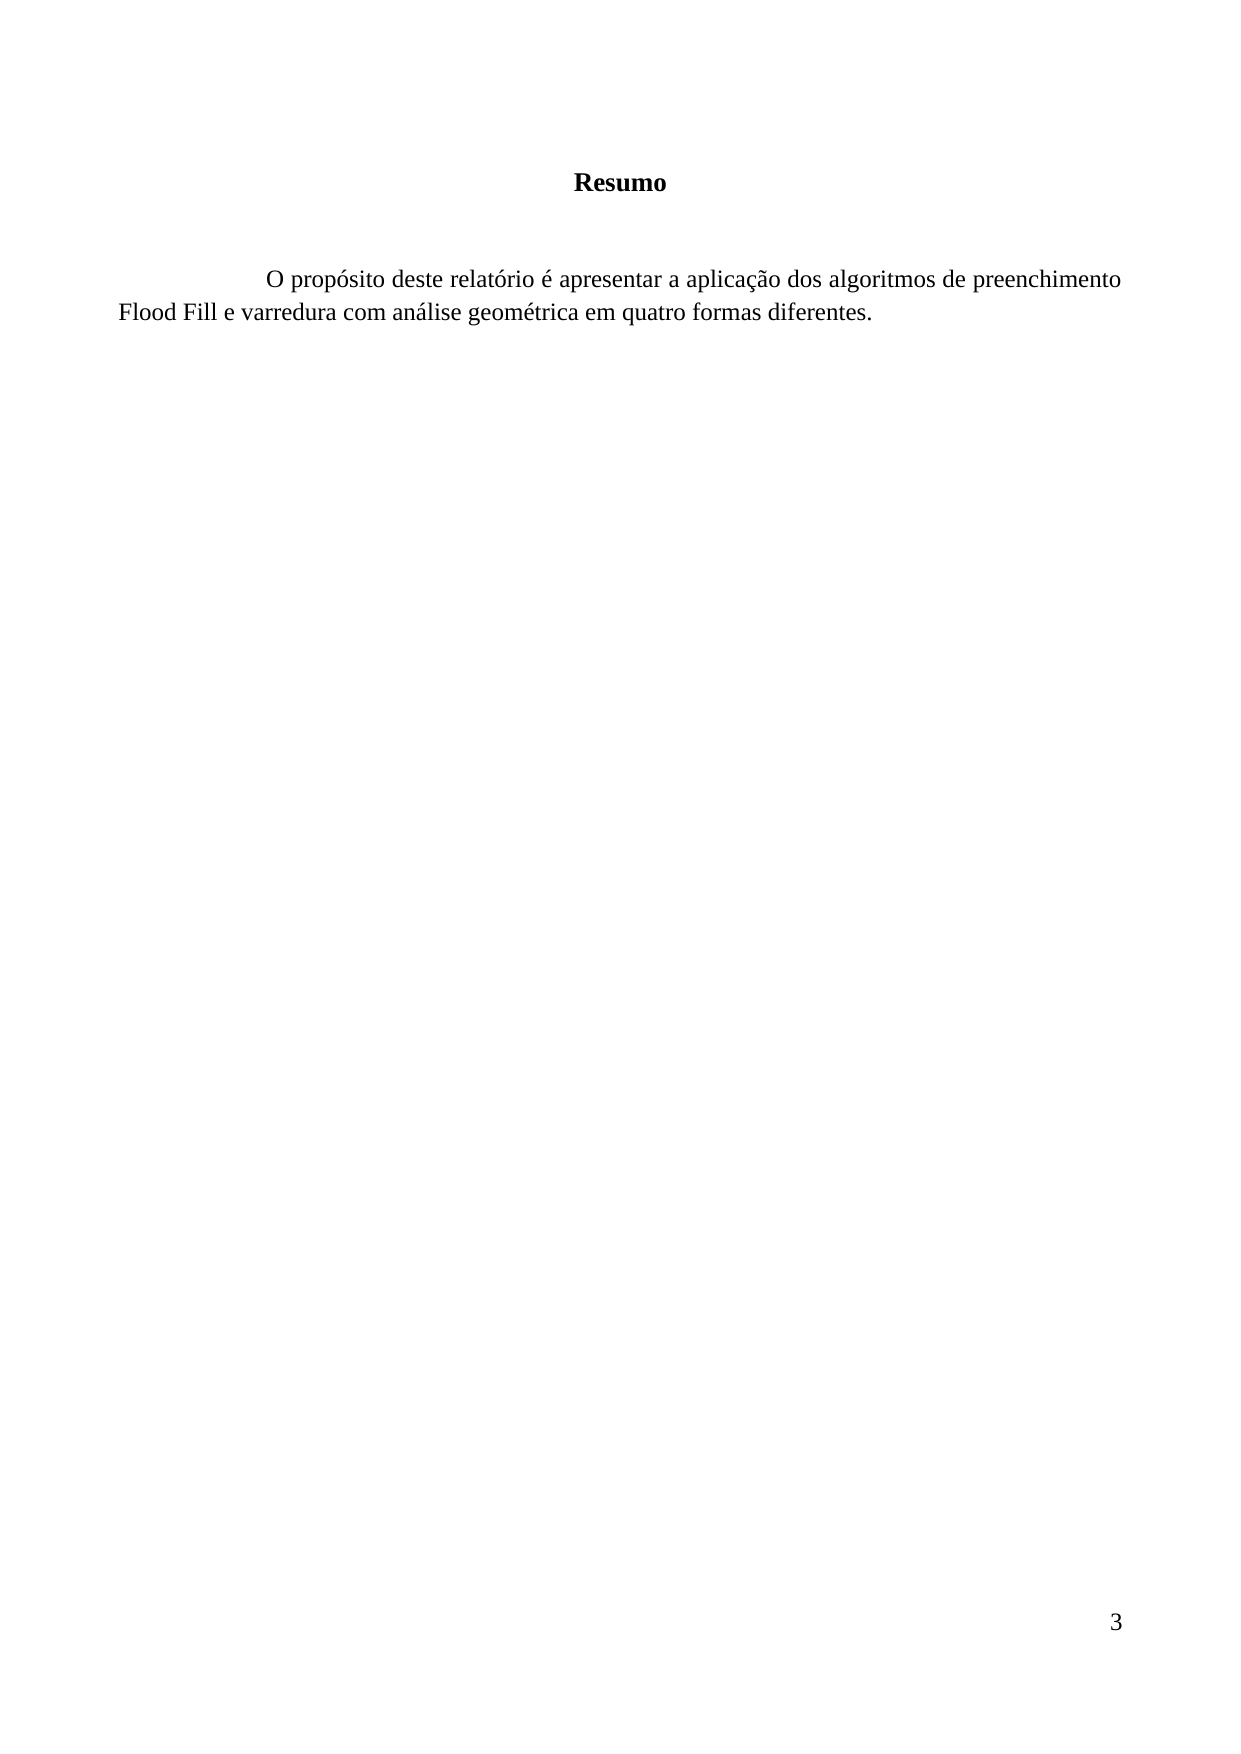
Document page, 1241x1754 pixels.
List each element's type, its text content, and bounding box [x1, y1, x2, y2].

text Resumo [118, 166, 1122, 197]
text O propósito deste relatório é apresentar a aplicação dos algoritmos de preenchimento Flood Fill e varredura com análise geométrica em quatro formas diferentes. [118, 264, 1122, 325]
